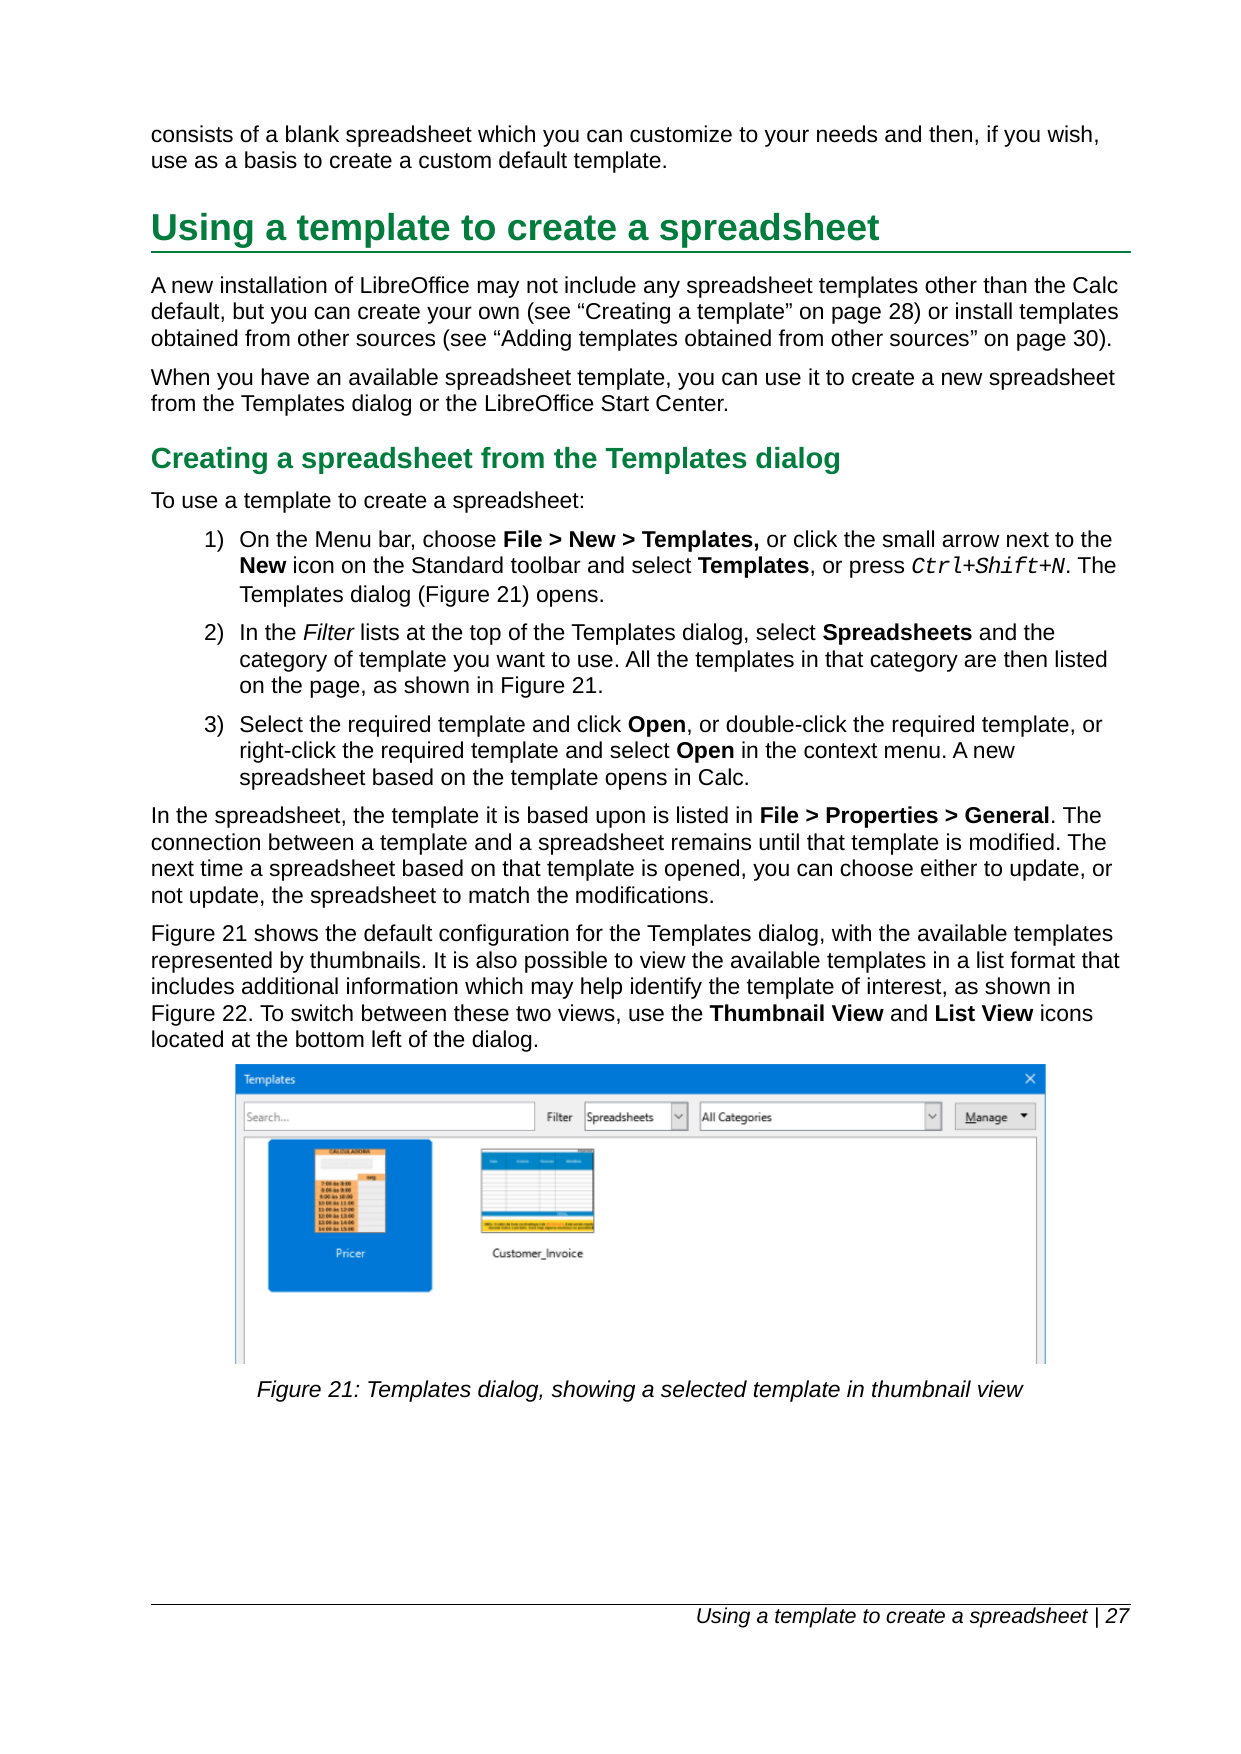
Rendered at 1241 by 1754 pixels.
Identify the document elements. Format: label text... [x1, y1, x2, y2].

text Figure 21: Templates dialog, showing a selected template in thumbnail view [235, 1376, 1046, 1402]
list Select the required template and click Open, or double-click the required template, or right-click the required template and select Open in the context menu. A new spreadsheet based on the template opens in Calc. [224, 711, 1131, 790]
text Figure 21 shows the default configuration for the Templates dialog, with the available templates represented by thumbnails. It is also possible to view the available templates in a list format that includes additional information which may help identify the template of interest, as shown in Figure 22. To switch between these two views, use the Thumbnail View and List View icons located at the bottom left of the dialog. [151, 920, 1131, 1052]
text In the spreadsheet, the template it is based upon is listed in File > Properties > General. The connection between a template and a spreadsheet remains until that template is modified. The next time a spreadsheet based on that template is opened, you can choose either to update, or not update, the spreadsheet to match the modifications. [151, 802, 1131, 908]
list On the Menu bar, choose File > New > Templates, or click the small arrow next to the New icon on the Standard toolbar and select Templates, or press Ctrl+Shift+N. The Templates dialog (Figure 21) opens. [224, 526, 1131, 607]
subtitle Using a template to create a spreadsheet [151, 205, 1131, 251]
subtitle Creating a spreadsheet from the Templates dialog [151, 441, 1131, 474]
picture [235, 1064, 1047, 1364]
list In the Filter lists at the top of the Templates dialog, select Spreadsheets and the category of template you want to use. All the templates in that category are then listed on the page, as shown in Figure 21. [224, 619, 1131, 698]
list When you have an available spreadsheet template, you can use it to create a new spreadsheet from the Templates dialog or the LibreOffice Start Center. [151, 363, 1131, 416]
list To use a template to create a spreadsheet: [151, 487, 1131, 513]
text consists of a blank spreadsheet which you can customize to your needs and then, if you wish, use as a basis to create a custom default template. [151, 121, 1131, 174]
text A new installation of LibreOffice may not include any spreadsheet templates other than the Calc default, but you can create your own (see “Creating a template” on page 28) or install templates obtained from other sources (see “Adding templates obtained from other sources” on page 30). [151, 272, 1131, 351]
